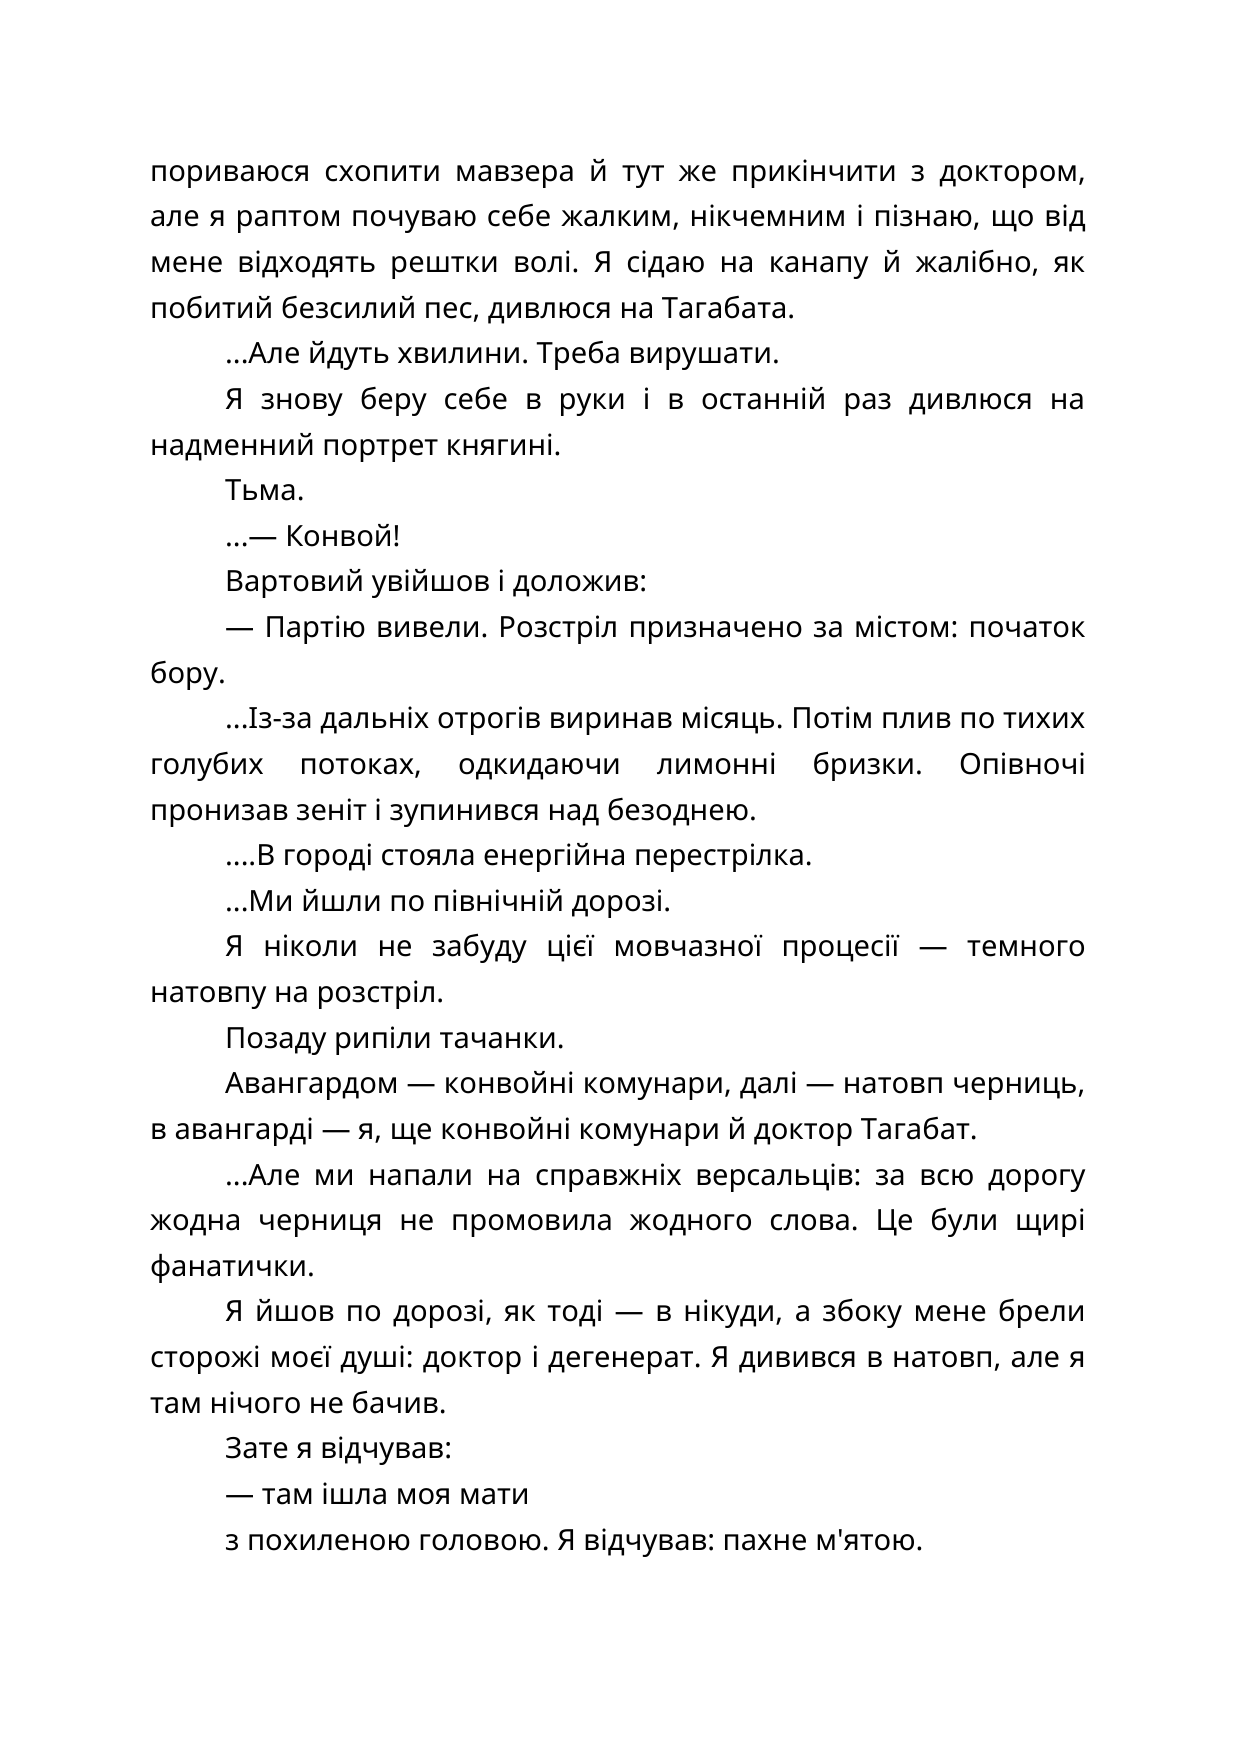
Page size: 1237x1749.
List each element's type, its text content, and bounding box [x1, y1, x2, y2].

text ...Із-за дальніх отрогів виринав місяць. Потім плив по тихих голубих потоках, одкидаючи лимонні бризки. Опівночі пронизав зеніт і зупинився над безоднею. [150, 697, 1086, 828]
text ...— Конвой! [150, 515, 1086, 555]
text Тьма. [150, 469, 1086, 509]
text ...Але йдуть хвилини. Треба вирушати. [150, 332, 1086, 372]
text пориваюся схопити мавзера й тут же прикінчити з доктором, але я раптом почуваю себе жалким, нікчемним і пізнаю, що від мене відходять рештки волі. Я сідаю на канапу й жалібно, як побитий безсилий пес, дивлюся на Тагабата. [150, 150, 1086, 327]
text ....В городі стояла енергійна перестрілка. [150, 834, 1086, 874]
text Я ніколи не забуду цієї мовчазної процесії — темного натовпу на розстріл. [150, 926, 1086, 1011]
text Авангардом — конвойні комунари, далі — натовп черниць, в авангарді — я, ще конвойні комунари й доктор Тагабат. [150, 1062, 1086, 1148]
text Зате я відчував: [150, 1427, 1086, 1467]
text Позаду рипіли тачанки. [150, 1017, 1086, 1057]
text Я знову беру себе в руки і в останній раз дивлюся на надменний портрет княгині. [150, 378, 1086, 463]
text ...Ми йшли по північній дорозі. [150, 880, 1086, 920]
text з похиленою головою. Я відчував: пахне м'ятою. [150, 1519, 1086, 1558]
text — там ішла моя мати [150, 1473, 1086, 1513]
text Я йшов по дорозі, як тоді — в нікуди, а збоку мене брели сторожі моєї душі: доктор і дегенерат. Я дивився в натовп, але я там нічого не бачив. [150, 1291, 1086, 1422]
text Вартовий увійшов і доложив: [150, 561, 1086, 600]
text ...Але ми напали на справжніх версальців: за всю дорогу жодна черниця не промовила жодного слова. Це були щирі фанатички. [150, 1154, 1086, 1285]
text — Партію вивели. Розстріл призначено за містом: початок бору. [150, 606, 1086, 692]
